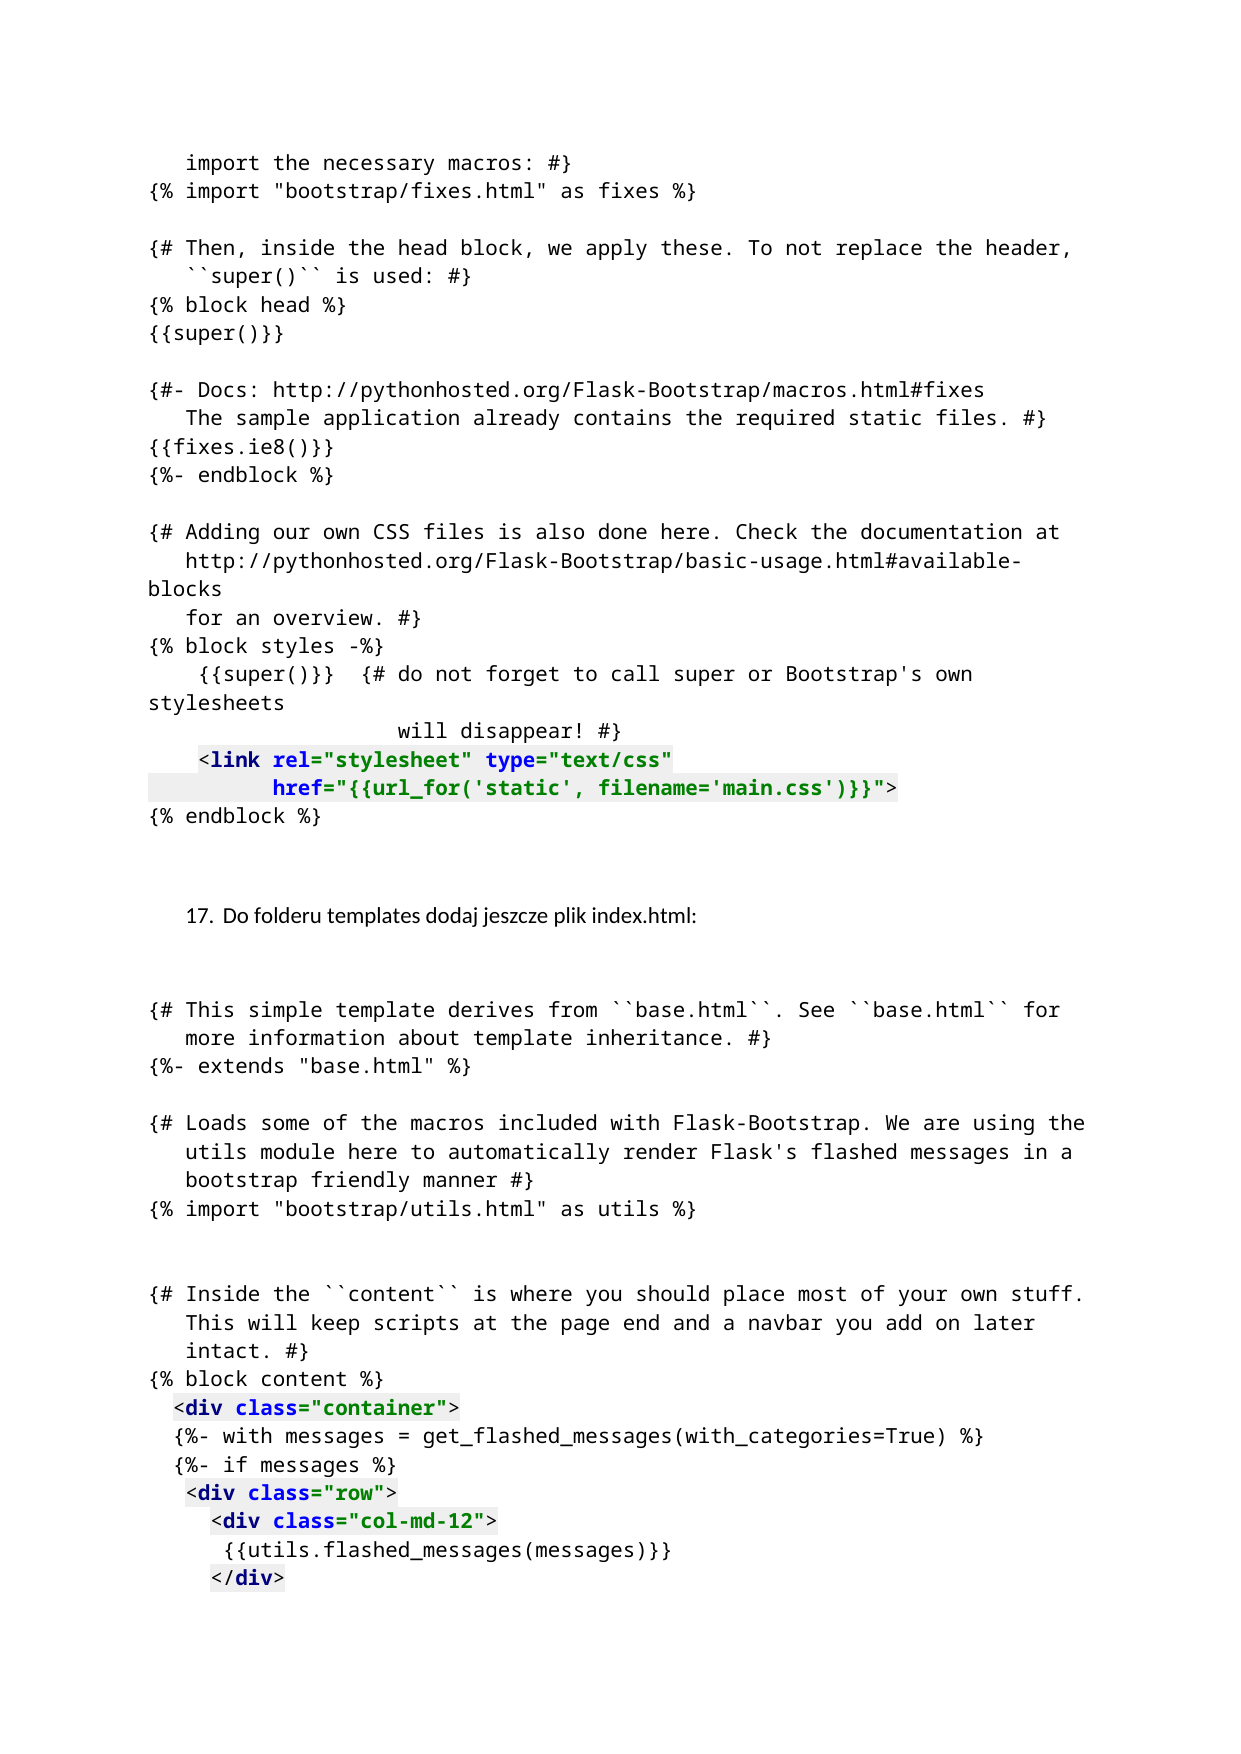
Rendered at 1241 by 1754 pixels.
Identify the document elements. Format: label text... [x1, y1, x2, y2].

text import the necessary macros: #} {% import "bootstrap/fixes.html" as fixes %} {# Then, inside the head block, we apply these. To not replace the header, ``super()`` is used: #} {% block head %} {{super()}} {#- Docs: http://pythonhosted.org/Flask-Bootstrap/macros.html#fixes The sample application already contains the required static files. #} {{fixes.ie8()}} {%- endblock %} {# Adding our own CSS files is also done here. Check the documentation at http://pythonhosted.org/Flask-Bootstrap/basic-usage.html#available-blocks for an overview. #} {% block styles -%} {{super()}} {# do not forget to call super or Bootstrap's own stylesheets will disappear! #} <link rel="stylesheet" type="text/css" href="{{url_for('static', filename='main.css')}}"> {% endblock %} [148, 148, 1093, 830]
text {# This simple template derives from ``base.html``. See ``base.html`` for more information about template inheritance. #} {%- extends "base.html" %} {# Loads some of the macros included with Flask-Bootstrap. We are using the utils module here to automatically render Flask's flashed messages in a bootstrap friendly manner #} {% import "bootstrap/utils.html" as utils %} {# Inside the ``content`` is where you should place most of your own stuff. This will keep scripts at the page end and a navbar you add on later intact. #} {% block content %} <div class="container"> {%- with messages = get_flashed_messages(with_categories=True) %} {%- if messages %} <div class="row"> <div class="col-md-12"> {{utils.flashed_messages(messages)}} </div> [148, 995, 1093, 1592]
list Do folderu templates dodaj jeszcze plik index.html: [185, 902, 1093, 930]
